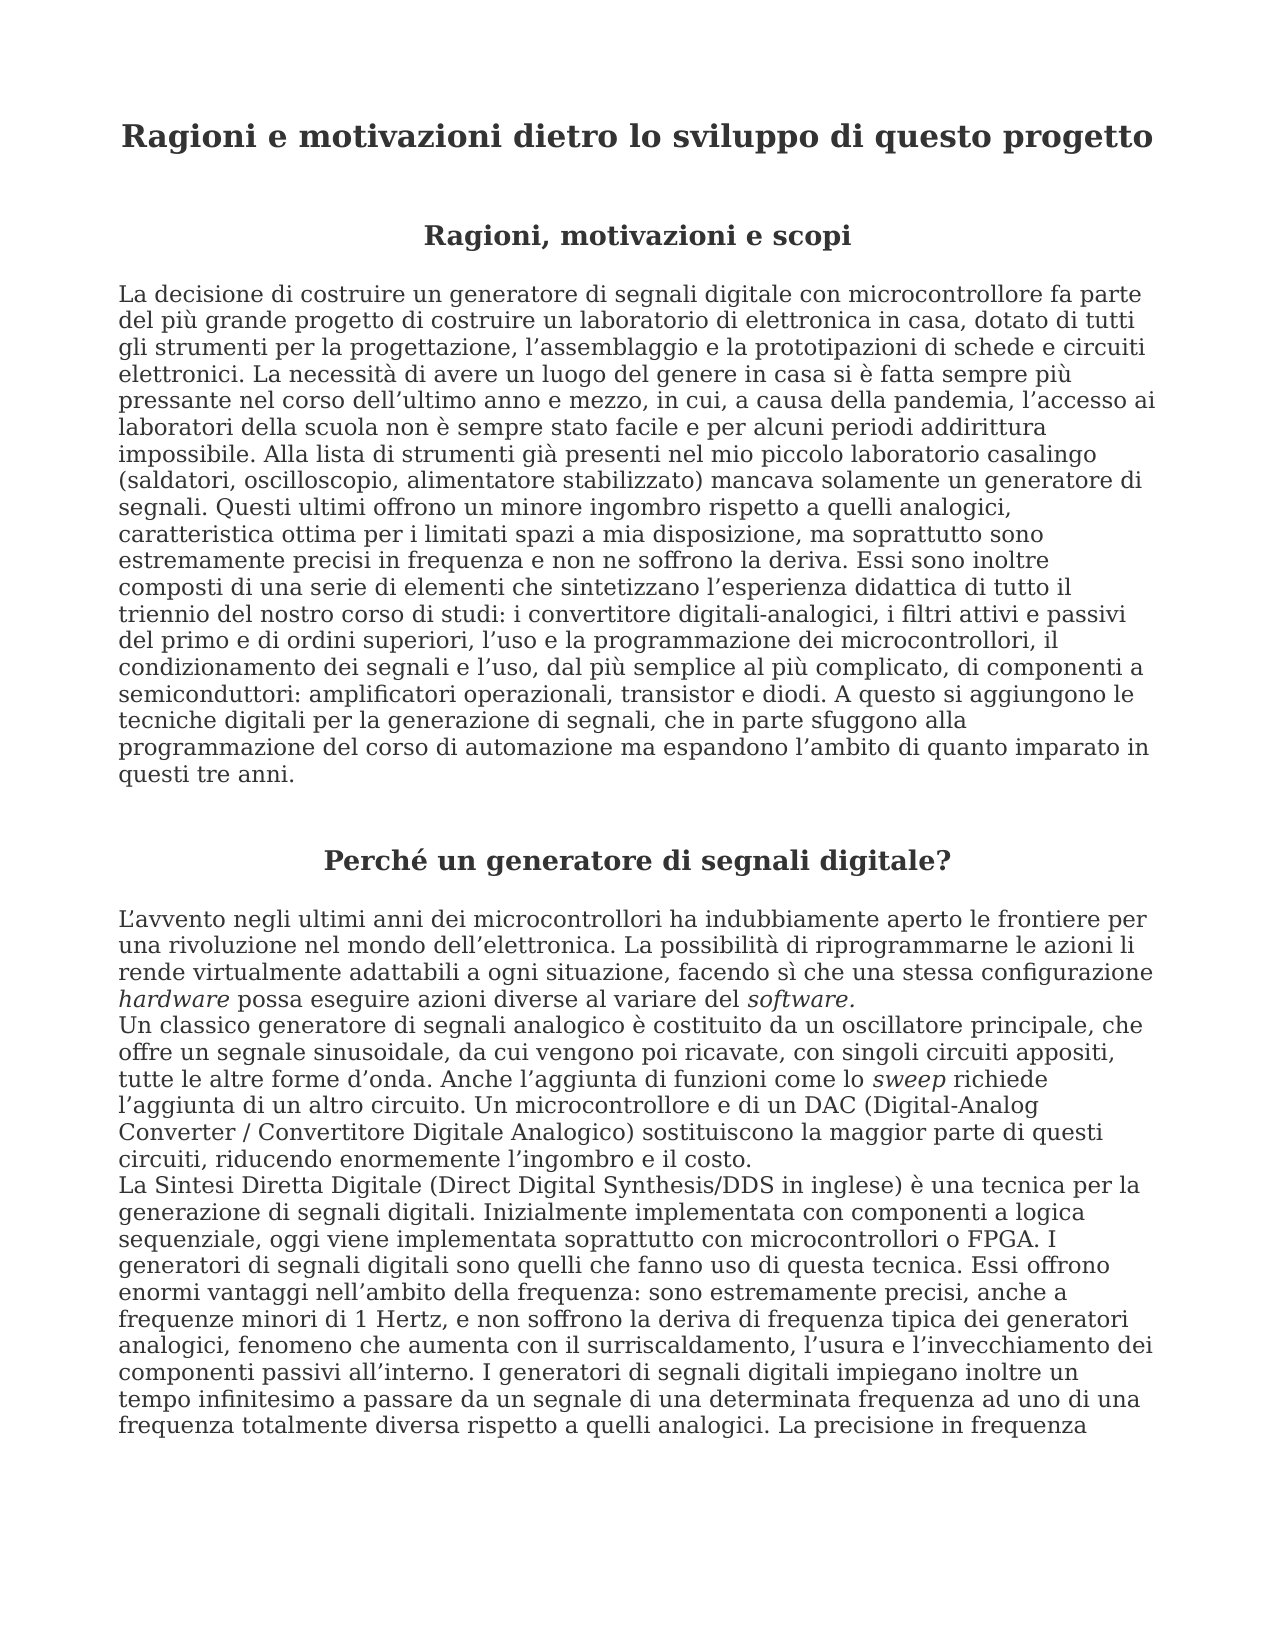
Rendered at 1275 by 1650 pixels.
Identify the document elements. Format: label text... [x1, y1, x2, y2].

text La decisione di costruire un generatore di segnali digitale con microcontrollore fa parte del più grande progetto di costruire un laboratorio di elettronica in casa, dotato di tutti gli strumenti per la progettazione, l’assemblaggio e la prototipazioni di schede e circuiti elettronici. La necessità di avere un luogo del genere in casa si è fatta sempre più pressante nel corso dell’ultimo anno e mezzo, in cui, a causa della pandemia, l’accesso ai laboratori della scuola non è sempre stato facile e per alcuni periodi addirittura impossibile. Alla lista di strumenti già presenti nel mio piccolo laboratorio casalingo (saldatori, oscilloscopio, alimentatore stabilizzato) mancava solamente un generatore di segnali. Questi ultimi offrono un minore ingombro rispetto a quelli analogici, caratteristica ottima per i limitati spazi a mia disposizione, ma soprattutto sono estremamente precisi in frequenza e non ne soffrono la deriva. Essi sono inoltre composti di una serie di elementi che sintetizzano l’esperienza didattica di tutto il triennio del nostro corso di studi: i convertitore digitali-analogici, i filtri attivi e passivi del primo e di ordini superiori, l’uso e la programmazione dei microcontrollori, il condizionamento dei segnali e l’uso, dal più semplice al più complicato, di componenti a semiconduttori: amplificatori operazionali, transistor e diodi. A questo si aggiungono le tecniche digitali per la generazione di segnali, che in parte sfuggono alla programmazione del corso di automazione ma espandono l’ambito di quanto imparato in questi tre anni. [118, 281, 1157, 788]
text Un classico generatore di segnali analogico è costituito da un oscillatore principale, che offre un segnale sinusoidale, da cui vengono poi ricavate, con singoli circuiti appositi, tutte le altre forme d’onda. Anche l’aggiunta di funzioni come lo sweep richiede l’aggiunta di un altro circuito. Un microcontrollore e di un DAC (Digital-Analog Converter / Convertitore Digitale Analogico) sostituiscono la maggior parte di questi circuiti, riducendo enormemente l’ingombro e il costo. [118, 1012, 1157, 1172]
text Perché un generatore di segnali digitale? [118, 845, 1157, 877]
text Ragioni, motivazioni e scopi [118, 220, 1157, 252]
text Ragioni e motivazioni dietro lo sviluppo di questo progetto [118, 118, 1157, 155]
text L’avvento negli ultimi anni dei microcontrollori ha indubbiamente aperto le frontiere per una rivoluzione nel mondo dell’elettronica. La possibilità di riprogrammarne le azioni li rende virtualmente adattabili a ogni situazione, facendo sì che una stessa configurazione hardware possa eseguire azioni diverse al variare del software. [118, 906, 1157, 1012]
text La Sintesi Diretta Digitale (Direct Digital Synthesis/DDS in inglese) è una tecnica per la generazione di segnali digitali. Inizialmente implementata con componenti a logica sequenziale, oggi viene implementata soprattutto con microcontrollori o FPGA. I generatori di segnali digitali sono quelli che fanno uso di questa tecnica. Essi offrono enormi vantaggi nell’ambito della frequenza: sono estremamente precisi, anche a frequenze minori di 1 Hertz, e non soffrono la deriva di frequenza tipica dei generatori analogici, fenomeno che aumenta con il surriscaldamento, l’usura e l’invecchiamento dei componenti passivi all’interno. I generatori di segnali digitali impiegano inoltre un tempo infinitesimo a passare da un segnale di una determinata frequenza ad uno di una frequenza totalmente diversa rispetto a quelli analogici. La precisione in frequenza [118, 1172, 1157, 1439]
